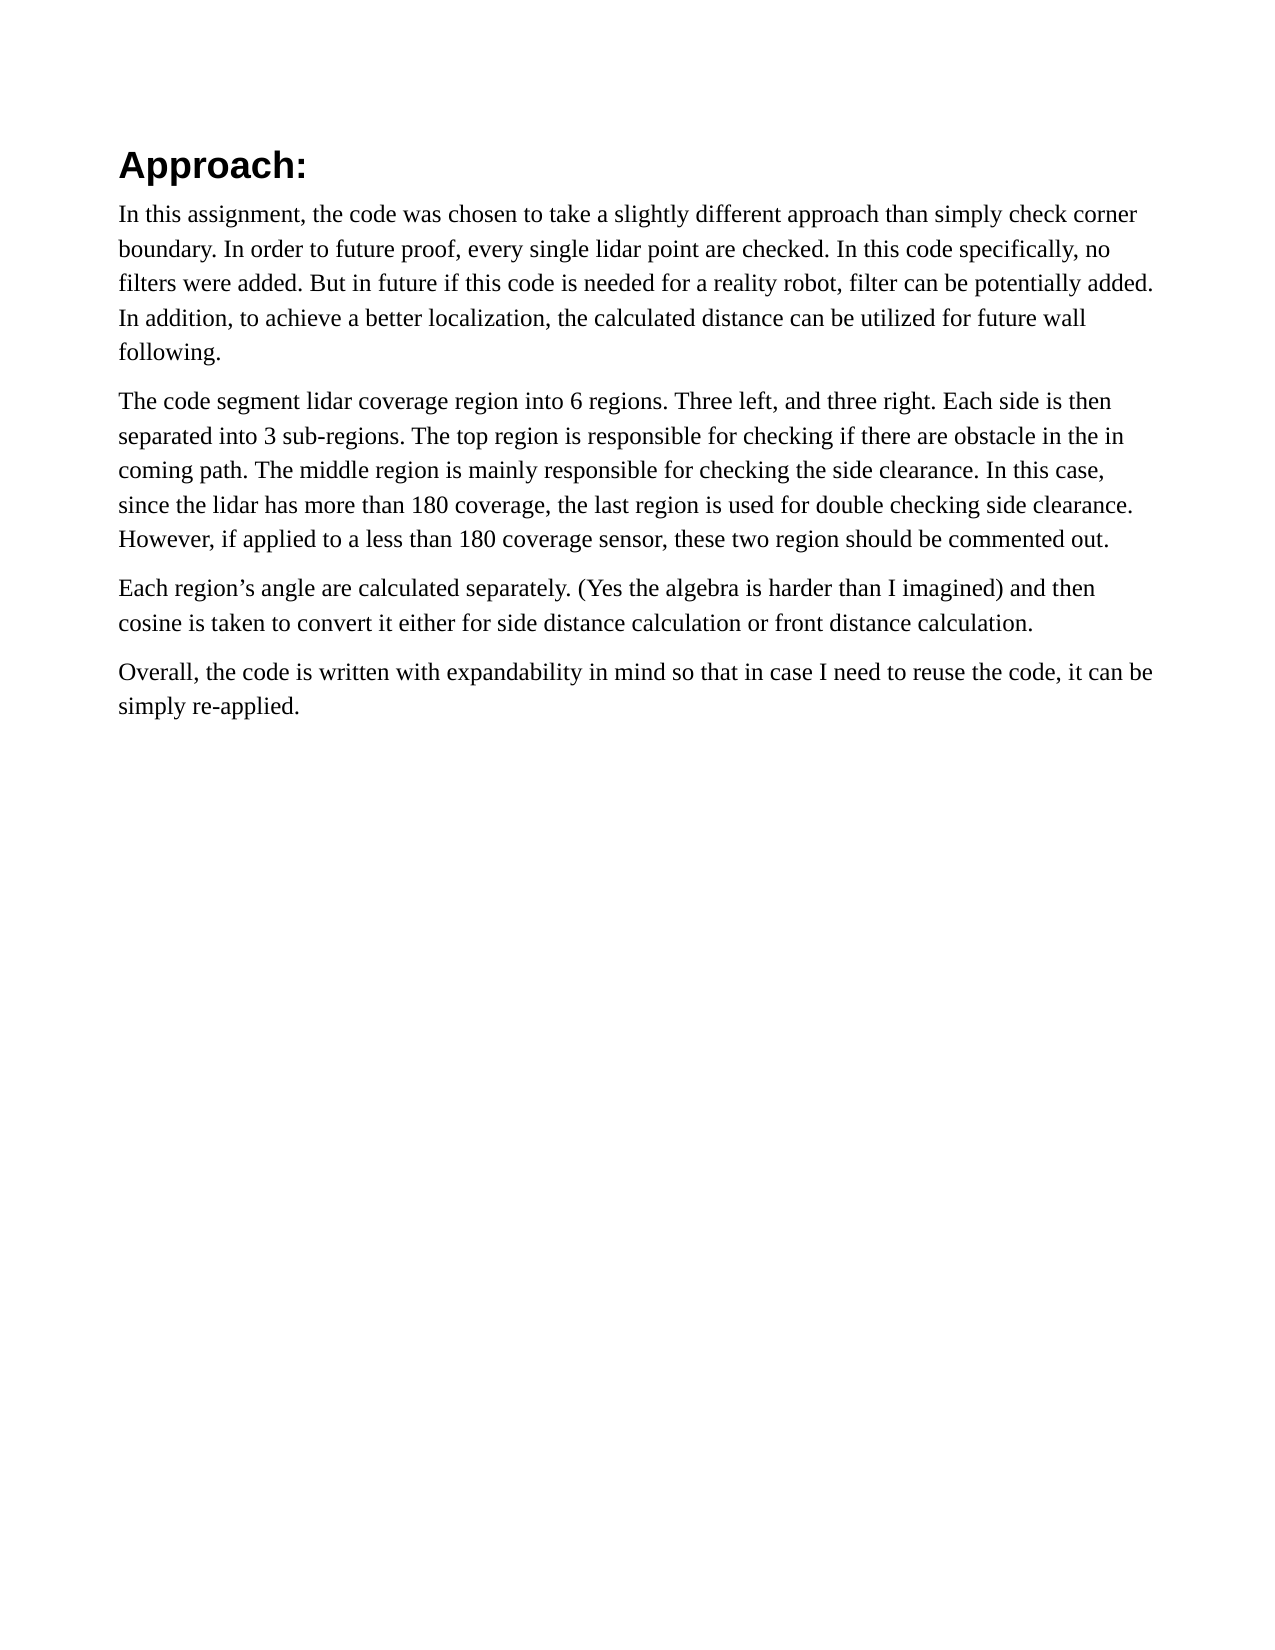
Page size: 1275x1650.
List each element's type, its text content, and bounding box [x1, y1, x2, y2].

text The code segment lidar coverage region into 6 regions. Three left, and three right. Each side is then separated into 3 sub-regions. The top region is responsible for checking if there are obstacle in the in coming path. The middle region is mainly responsible for checking the side clearance. In this case, since the lidar has more than 180 coverage, the last region is used for double checking side clearance. However, if applied to a less than 180 coverage sensor, these two region should be commented out. [118, 386, 1157, 553]
text In this assignment, the code was chosen to take a slightly different approach than simply check corner boundary. In order to future proof, every single lidar point are checked. In this code specifically, no filters were added. But in future if this code is needed for a reality robot, filter can be potentially added. In addition, to achieve a better localization, the calculated distance can be utilized for future wall following. [118, 199, 1157, 366]
subtitle Approach: [118, 143, 1157, 187]
text Overall, the code is written with expandability in mind so that in case I need to reuse the code, it can be simply re-applied. [118, 657, 1157, 720]
text Each region’s angle are calculated separately. (Yes the algebra is harder than I imagined) and then cosine is taken to convert it either for side distance calculation or front distance calculation. [118, 573, 1157, 636]
